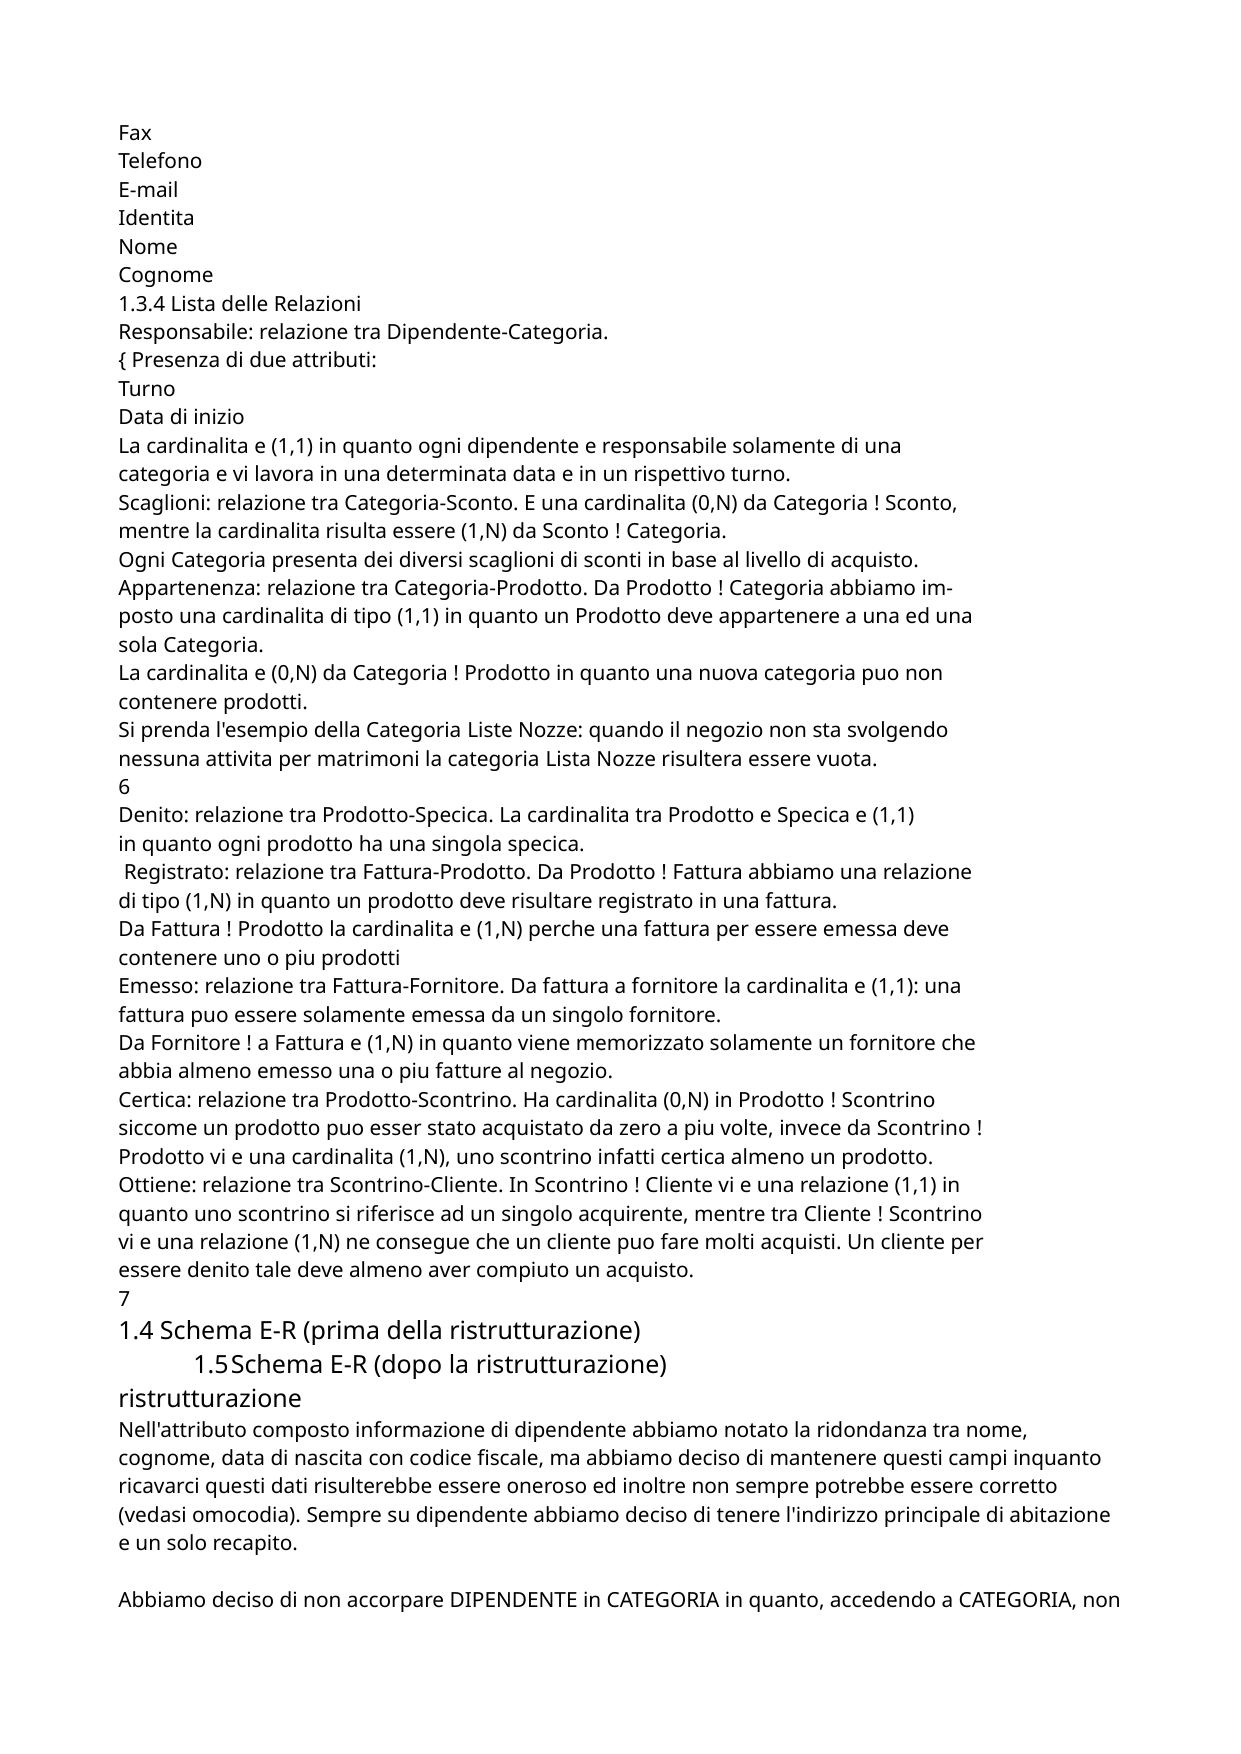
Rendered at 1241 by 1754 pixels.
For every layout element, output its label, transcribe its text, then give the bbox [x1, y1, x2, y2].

text Prodotto vi e una cardinalita (1,N), uno scontrino infatti certica almeno un prodotto. [118, 1142, 1122, 1170]
text Nell'attributo composto informazione di dipendente abbiamo notato la ridondanza tra nome, cognome, data di nascita con codice fiscale, ma abbiamo deciso di mantenere questi campi inquanto ricavarci questi dati risulterebbe essere oneroso ed inoltre non sempre potrebbe essere corretto (vedasi omocodia). Sempre su dipendente abbiamo deciso di tenere l'indirizzo principale di abitazione e un solo recapito. [118, 1415, 1122, 1557]
text Turno [118, 374, 1122, 402]
text Abbiamo deciso di non accorpare DIPENDENTE in CATEGORIA in quanto, accedendo a CATEGORIA, non [118, 1586, 1122, 1614]
text nessuna attivita per matrimoni la categoria Lista Nozze risultera essere vuota. [118, 744, 1122, 772]
text Fax [118, 118, 1122, 147]
text quanto uno scontrino si riferisce ad un singolo acquirente, mentre tra Cliente ! Scontrino [118, 1199, 1122, 1227]
text siccome un prodotto puo esser stato acquistato da zero a piu volte, invece da Scontrino ! [118, 1113, 1122, 1142]
text Emesso: relazione tra Fattura-Fornitore. Da fattura a fornitore la cardinalita e (1,1): una [118, 971, 1122, 1000]
text Appartenenza: relazione tra Categoria-Prodotto. Da Prodotto ! Categoria abbiamo im- [118, 573, 1122, 602]
text 1.4 Schema E-R (prima della ristrutturazione) [118, 1312, 1122, 1347]
text Certica: relazione tra Prodotto-Scontrino. Ha cardinalita (0,N) in Prodotto ! Scontrino [118, 1085, 1122, 1113]
text Da Fattura ! Prodotto la cardinalita e (1,N) perche una fattura per essere emessa deve [118, 914, 1122, 943]
text contenere uno o piu prodotti [118, 943, 1122, 971]
text Identita [118, 203, 1122, 232]
text Telefono [118, 147, 1122, 175]
text 7 [118, 1284, 1122, 1312]
text Si prenda l'esempio della Categoria Liste Nozze: quando il negozio non sta svolgendo [118, 715, 1122, 744]
text La cardinalita e (0,N) da Categoria ! Prodotto in quanto una nuova categoria puo non [118, 658, 1122, 687]
text fattura puo essere solamente emessa da un singolo fornitore. [118, 1000, 1122, 1028]
text vi e una relazione (1,N) ne consegue che un cliente puo fare molti acquisti. Un cliente per [118, 1227, 1122, 1256]
text abbia almeno emesso una o piu fatture al negozio. [118, 1057, 1122, 1085]
text Responsabile: relazione tra Dipendente-Categoria. [118, 317, 1122, 346]
text 6 [118, 772, 1122, 801]
text Denito: relazione tra Prodotto-Specica. La cardinalita tra Prodotto e Specica e (1,1) [118, 801, 1122, 829]
text contenere prodotti. [118, 687, 1122, 715]
text 1.3.4 Lista delle Relazioni [118, 289, 1122, 317]
text di tipo (1,N) in quanto un prodotto deve risultare registrato in una fattura. [118, 886, 1122, 914]
text mentre la cardinalita risulta essere (1,N) da Sconto ! Categoria. [118, 516, 1122, 545]
text { Presenza di due attributi: [118, 346, 1122, 374]
text sola Categoria. [118, 630, 1122, 658]
text Registrato: relazione tra Fattura-Prodotto. Da Prodotto ! Fattura abbiamo una relazione [118, 857, 1122, 886]
text E-mail [118, 175, 1122, 203]
text Ogni Categoria presenta dei diversi scaglioni di sconti in base al livello di acquisto. [118, 545, 1122, 573]
text La cardinalita e (1,1) in quanto ogni dipendente e responsabile solamente di una [118, 431, 1122, 459]
text ristrutturazione [118, 1381, 1122, 1415]
text Data di inizio [118, 402, 1122, 431]
text posto una cardinalita di tipo (1,1) in quanto un Prodotto deve appartenere a una ed una [118, 602, 1122, 630]
text categoria e vi lavora in una determinata data e in un rispettivo turno. [118, 459, 1122, 488]
text essere denito tale deve almeno aver compiuto un acquisto. [118, 1256, 1122, 1284]
text Ottiene: relazione tra Scontrino-Cliente. In Scontrino ! Cliente vi e una relazione (1,1) in [118, 1170, 1122, 1199]
text Da Fornitore ! a Fattura e (1,N) in quanto viene memorizzato solamente un fornitore che [118, 1028, 1122, 1057]
text Nome [118, 232, 1122, 260]
list Schema E-R (dopo la ristrutturazione) [193, 1347, 1122, 1381]
text Scaglioni: relazione tra Categoria-Sconto. E una cardinalita (0,N) da Categoria ! Sconto, [118, 488, 1122, 516]
text Cognome [118, 260, 1122, 289]
text in quanto ogni prodotto ha una singola specica. [118, 829, 1122, 857]
